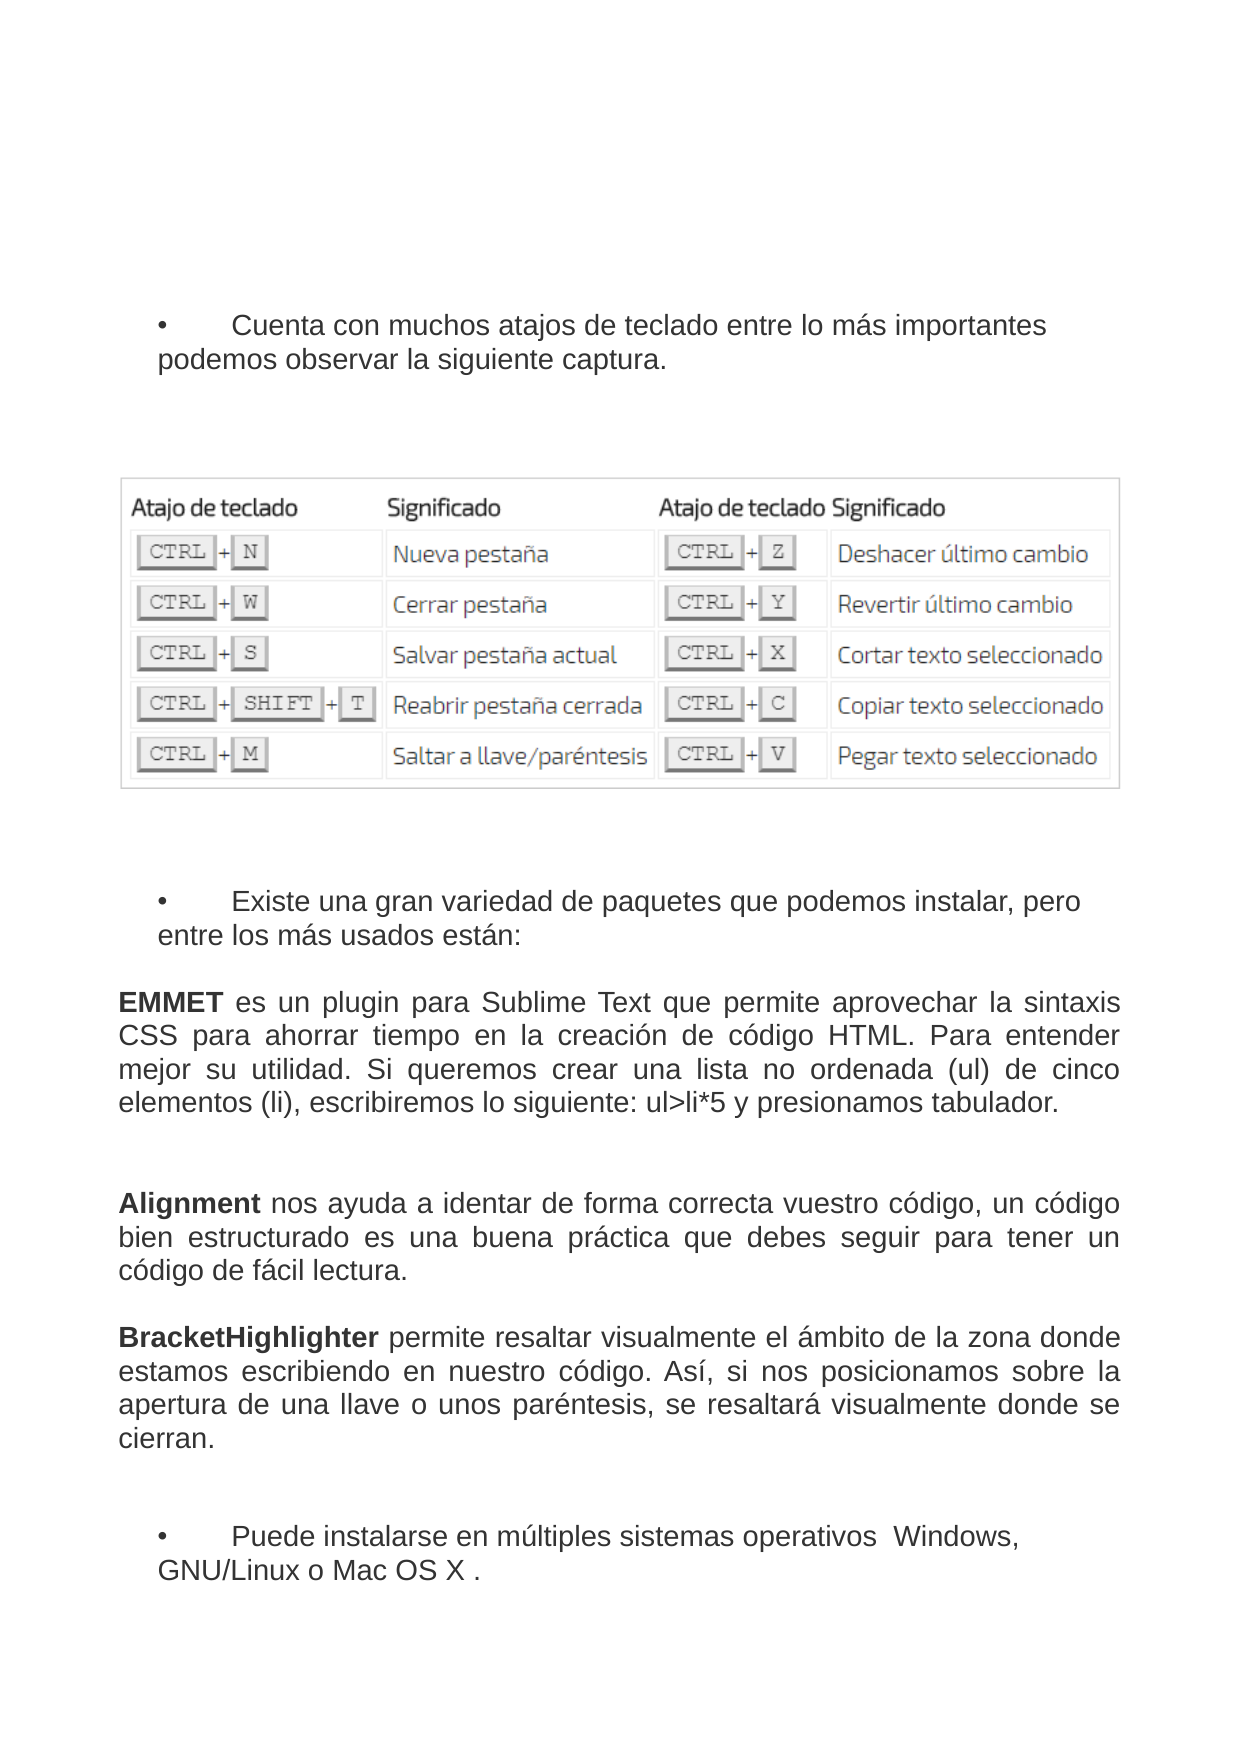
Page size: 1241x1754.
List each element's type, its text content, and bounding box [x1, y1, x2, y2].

text EMMET es un plugin para Sublime Text que permite aprovechar la sintaxis CSS para ahorrar tiempo en la creación de código HTML. Para entender mejor su utilidad. Si queremos crear una lista no ordenada (ul) de cinco elementos (li), escribiremos lo siguiente: ul>li*5 y presionamos tabulador. [118, 985, 1122, 1119]
list Puede instalarse en múltiples sistemas operativos Windows, GNU/Linux o Mac OS X . [157, 1519, 1122, 1587]
text Alignment nos ayuda a identar de forma correcta vuestro código, un código bien estructurado es una buena práctica que debes seguir para tener un código de fácil lectura. [118, 1186, 1122, 1287]
list Existe una gran variedad de paquetes que podemos instalar, pero entre los más usados están: [157, 884, 1122, 951]
text BracketHighlighter permite resaltar visualmente el ámbito de la zona donde estamos escribiendo en nuestro código. Así, si nos posicionamos sobre la apertura de una llave o unos paréntesis, se resaltará visualmente donde se cierran. [118, 1320, 1122, 1454]
list Cuenta con muchos atajos de teclado entre lo más importantes podemos observar la siguiente captura. [157, 308, 1122, 375]
